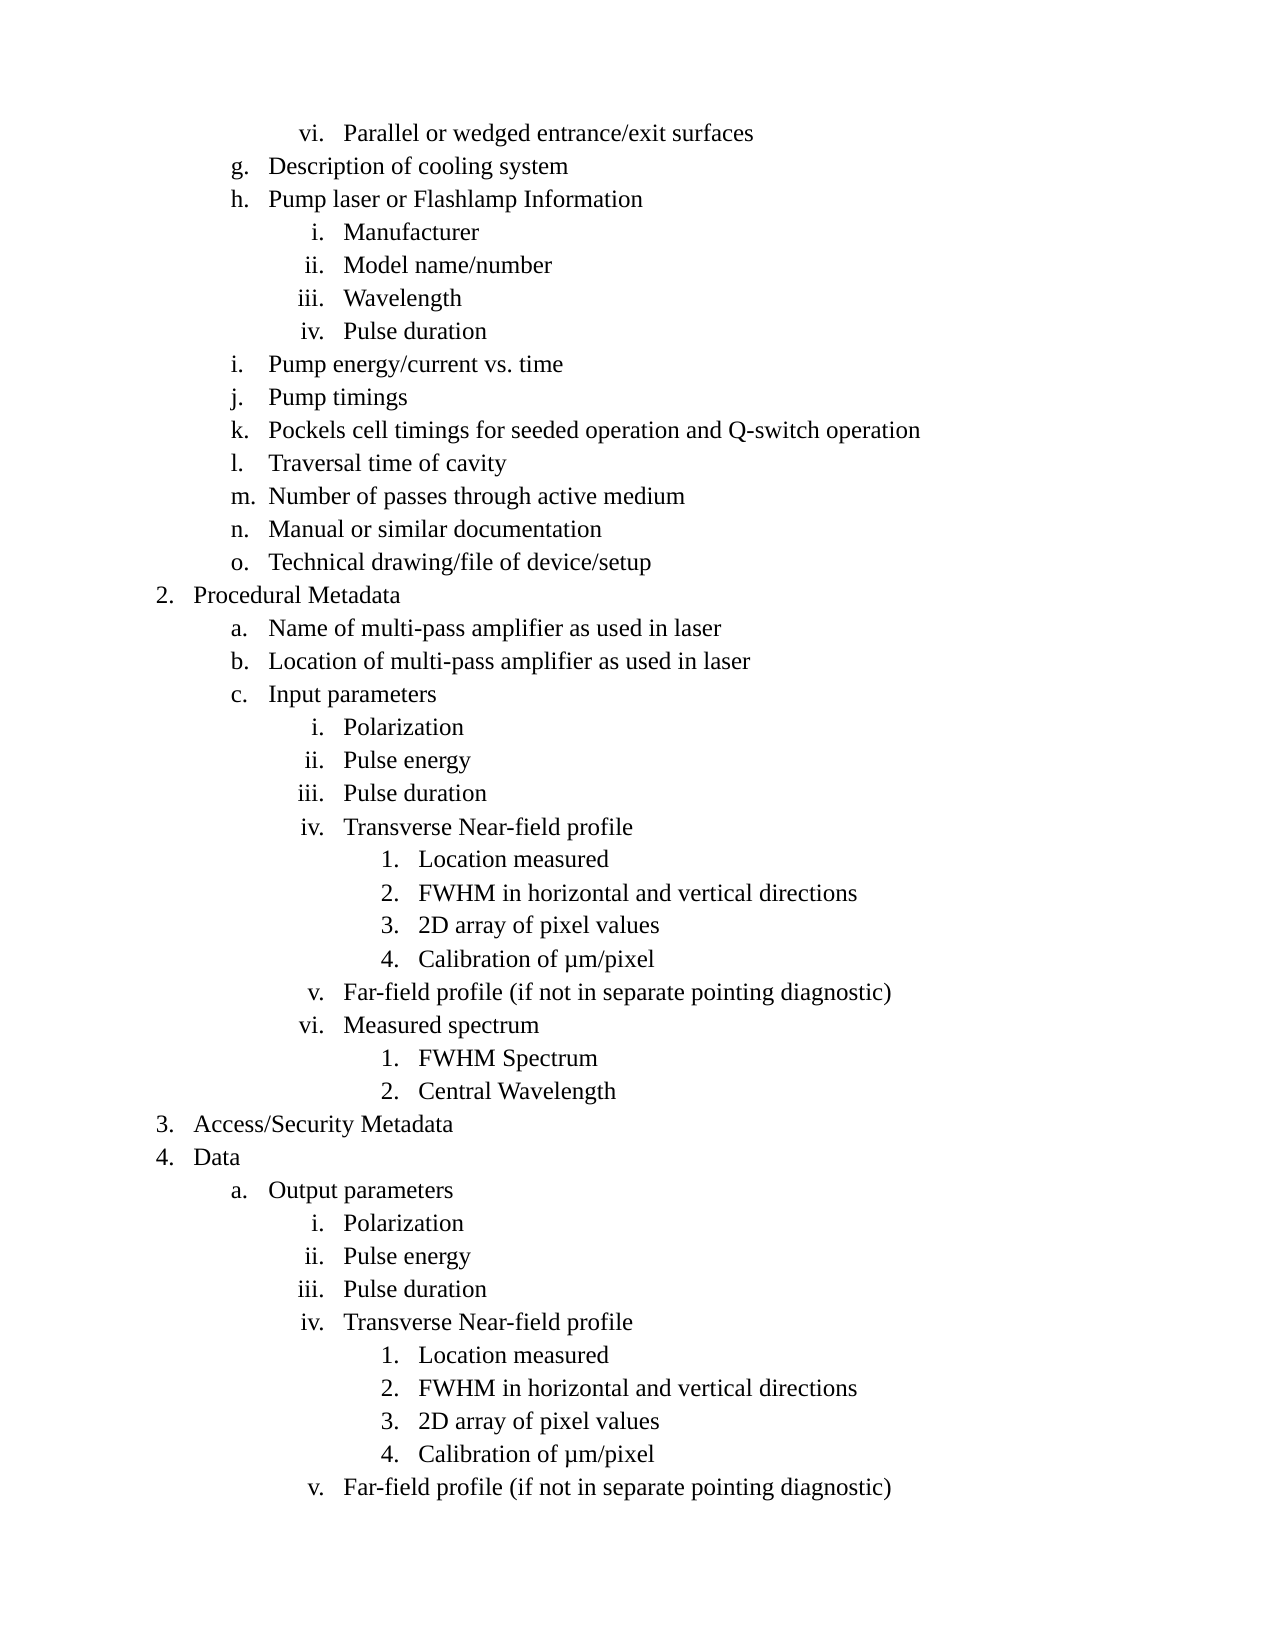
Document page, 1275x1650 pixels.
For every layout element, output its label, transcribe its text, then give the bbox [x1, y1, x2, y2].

list Location of multi-pass amplifier as used in laser [231, 646, 1157, 675]
list Parallel or wedged entrance/exit surfaces [324, 118, 1157, 147]
list 2D array of pixel values [381, 1406, 1157, 1435]
list Measured spectrum [324, 1010, 1157, 1038]
list Location measured [381, 1340, 1157, 1369]
list Output parameters [231, 1175, 1157, 1203]
list Data [156, 1142, 1157, 1171]
list Far-field profile (if not in separate pointing diagnostic) [324, 1472, 1157, 1501]
list Number of passes through active medium [231, 481, 1157, 510]
list Transverse Near-field profile [324, 812, 1157, 840]
list Description of cooling system [231, 151, 1157, 180]
list Calibration of µm/pixel [381, 1439, 1157, 1468]
list Pulse duration [324, 316, 1157, 345]
list Wavelength [324, 283, 1157, 312]
list Polarization [324, 1208, 1157, 1237]
list Manufacturer [324, 217, 1157, 246]
list Input parameters [231, 679, 1157, 708]
list Pulse energy [324, 1241, 1157, 1269]
list Name of multi-pass amplifier as used in laser [231, 613, 1157, 642]
list Calibration of µm/pixel [381, 944, 1157, 972]
list Technical drawing/file of device/setup [231, 547, 1157, 576]
list Pump energy/current vs. time [231, 349, 1157, 378]
list Access/Security Metadata [156, 1109, 1157, 1137]
list FWHM Spectrum [381, 1043, 1157, 1071]
list Pump laser or Flashlamp Information [231, 184, 1157, 213]
list Polarization [324, 712, 1157, 741]
list Pockels cell timings for seeded operation and Q-switch operation [231, 415, 1157, 444]
list Traversal time of cavity [231, 448, 1157, 477]
list 2D array of pixel values [381, 911, 1157, 939]
list Manual or similar documentation [231, 514, 1157, 543]
list FWHM in horizontal and vertical directions [381, 1373, 1157, 1402]
list Pulse duration [324, 778, 1157, 807]
list Transverse Near-field profile [324, 1307, 1157, 1336]
list Model name/number [324, 250, 1157, 279]
list Procedural Metadata [156, 580, 1157, 609]
list Location measured [381, 844, 1157, 873]
list Pulse duration [324, 1274, 1157, 1303]
list Pulse energy [324, 746, 1157, 774]
list FWHM in horizontal and vertical directions [381, 878, 1157, 906]
list Pump timings [231, 382, 1157, 411]
list Central Wavelength [381, 1076, 1157, 1104]
list Far-field profile (if not in separate pointing diagnostic) [324, 977, 1157, 1005]
